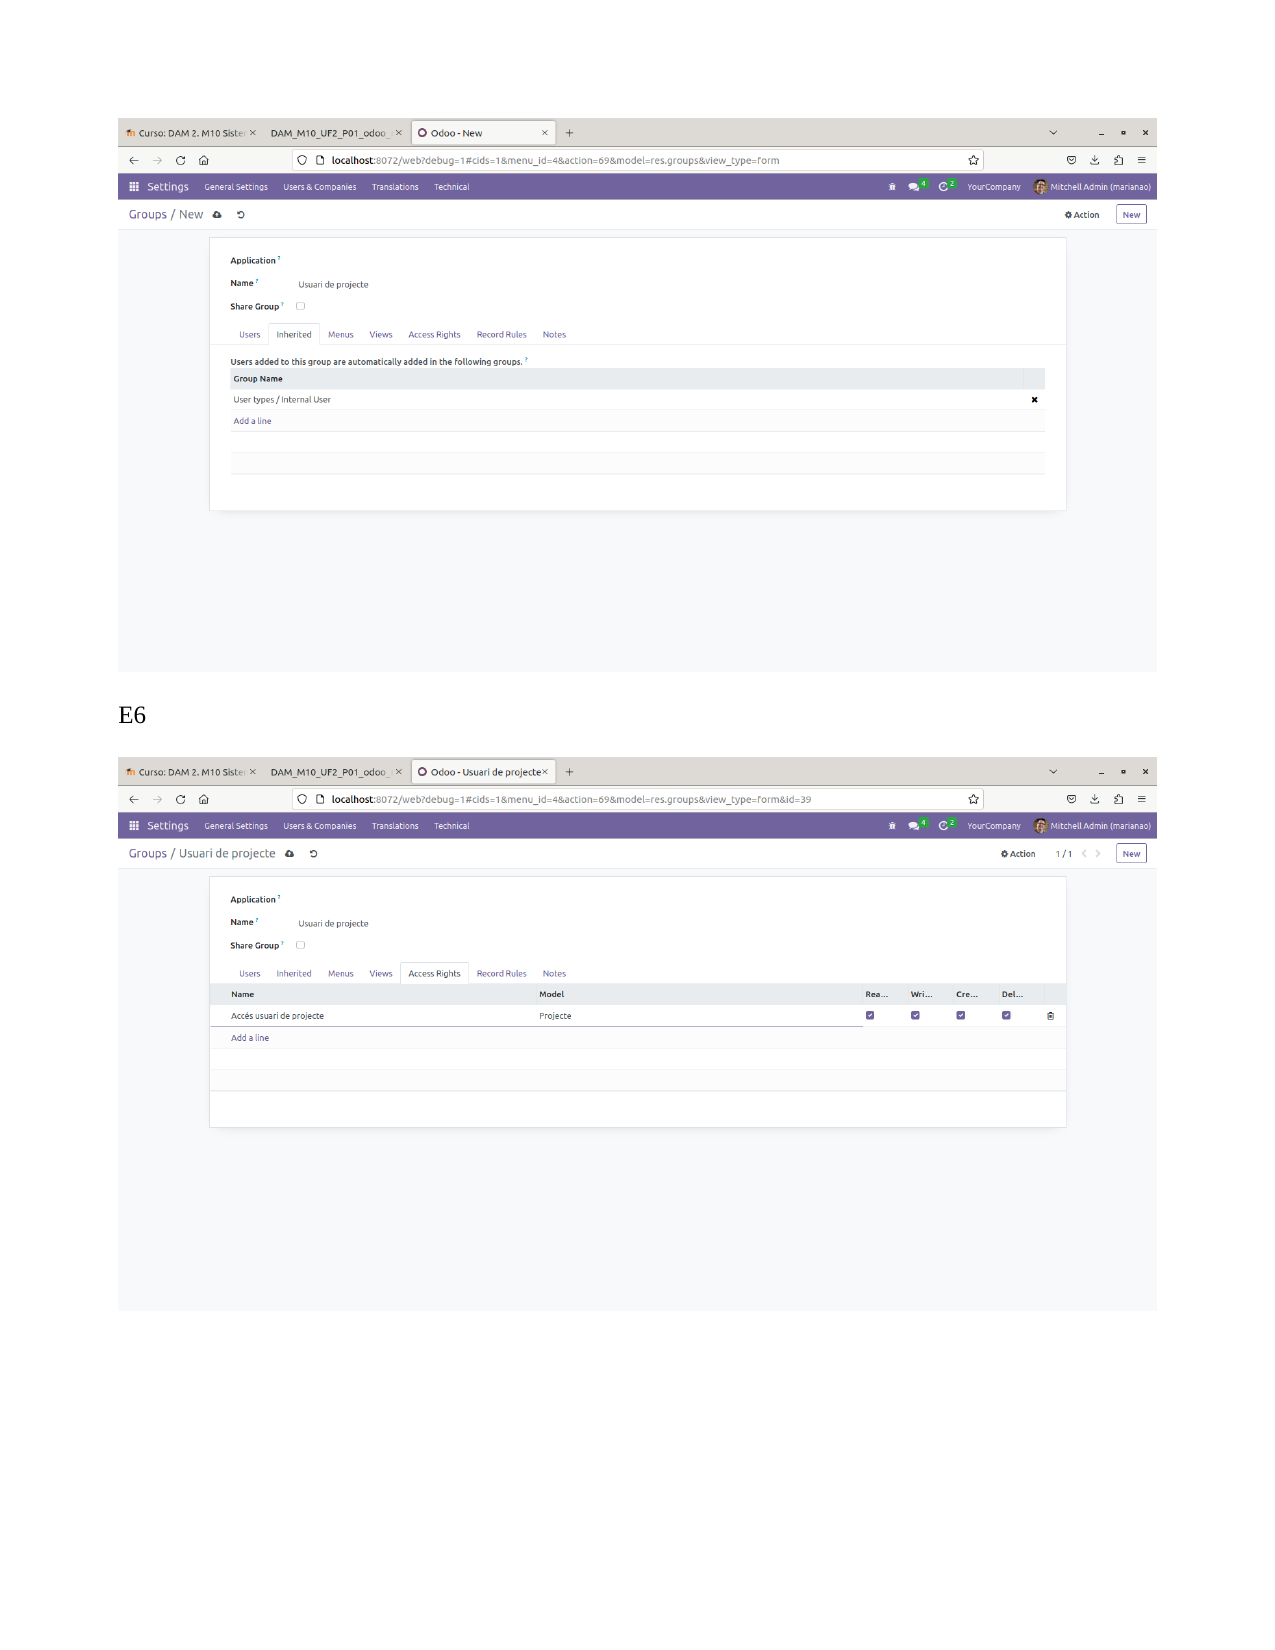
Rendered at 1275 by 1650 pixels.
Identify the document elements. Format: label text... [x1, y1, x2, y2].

picture [118, 118, 1157, 672]
text E6 [118, 700, 1157, 729]
picture [118, 757, 1157, 1311]
